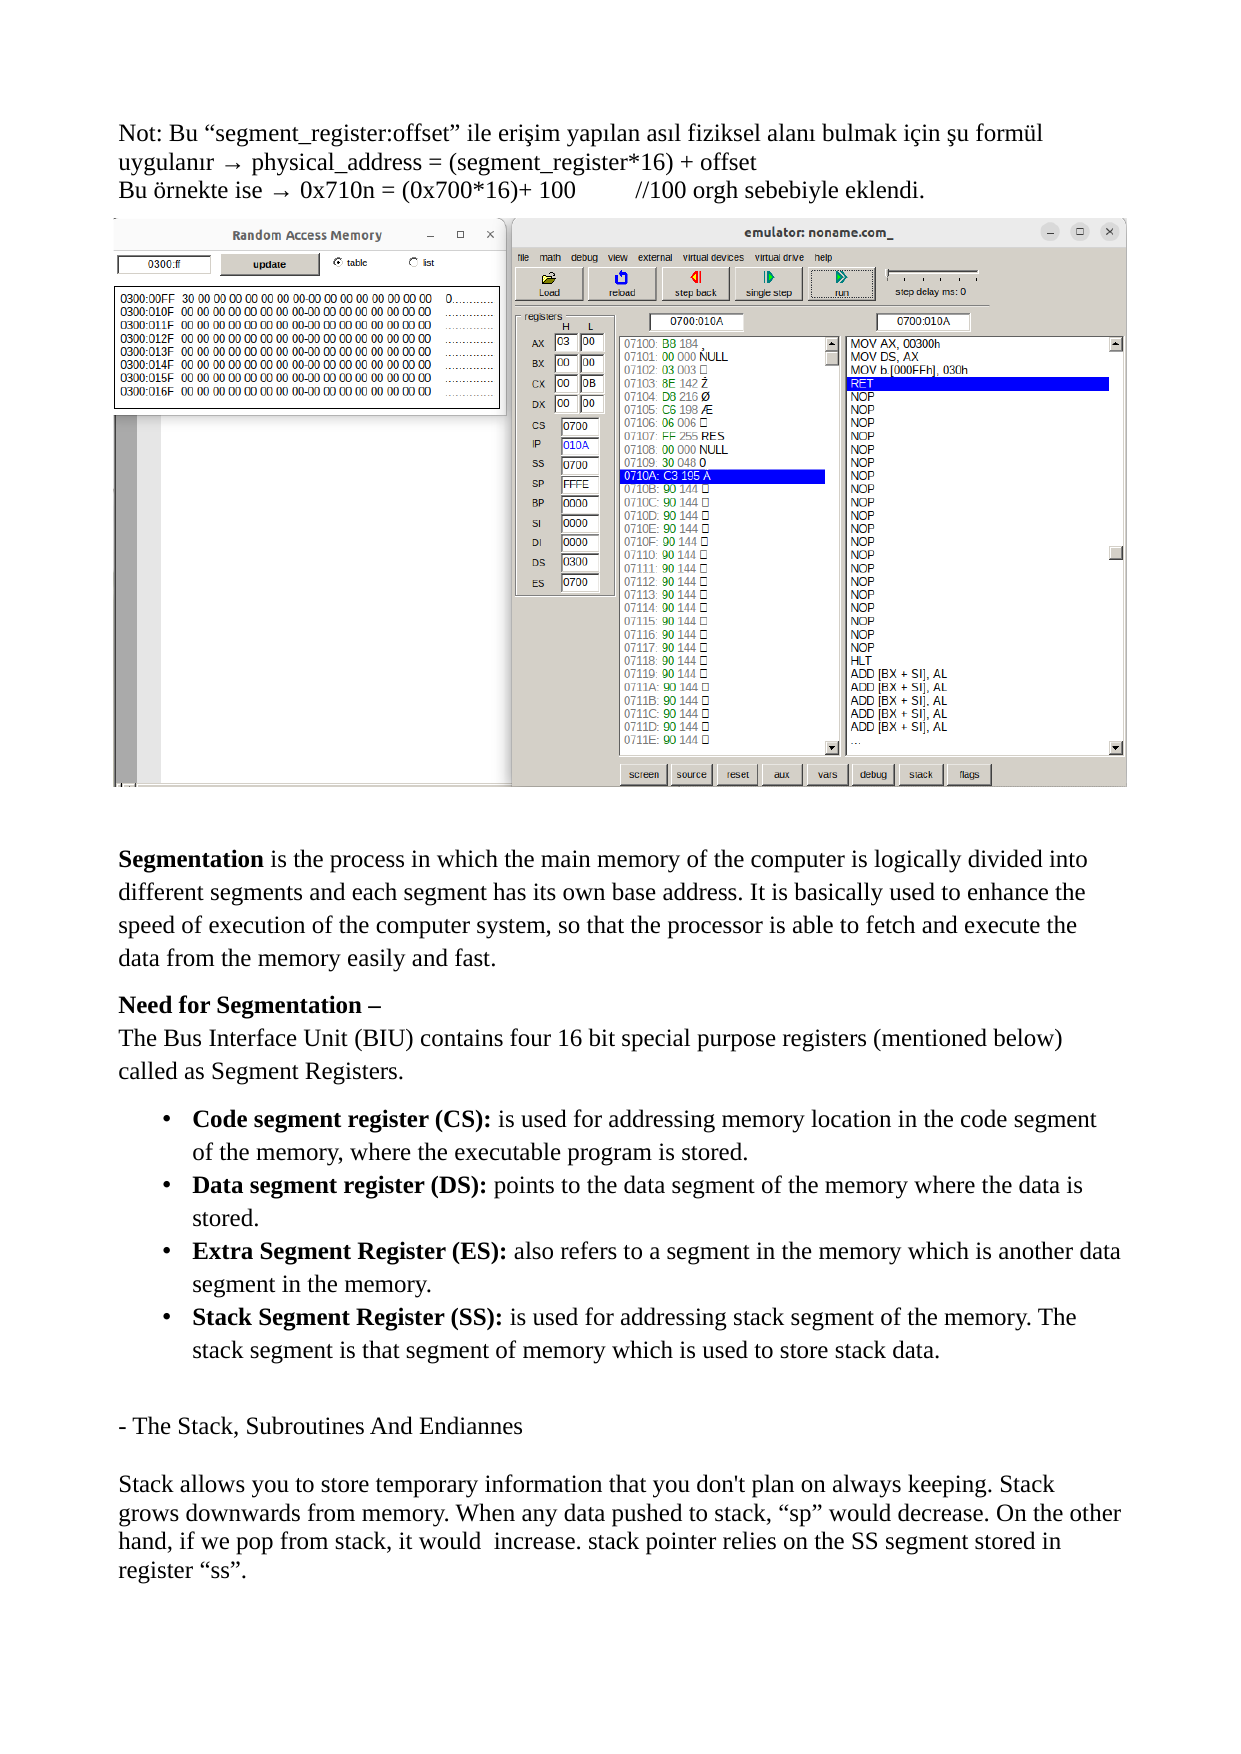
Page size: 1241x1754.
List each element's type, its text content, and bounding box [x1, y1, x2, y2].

text Not: Bu “segment_register:offset” ile erişim yapılan asıl fiziksel alanı bulmak için şu formül uygulanır → physical_address = (segment_register*16) + offset [118, 118, 1122, 176]
list Extra Segment Register (ES): also refers to a segment in the memory which is another data segment in the memory. [162, 1236, 1122, 1298]
text - The Stack, Subroutines And Endiannes [118, 1411, 1122, 1440]
list Stack Segment Register (SS): is used for addressing stack segment of the memory. The stack segment is that segment of memory which is used to store stack data. [162, 1302, 1122, 1364]
text Segmentation is the process in which the main memory of the computer is logically divided into different segments and each segment has its own base address. It is basically used to enhance the speed of execution of the computer system, so that the processor is able to fetch and execute the data from the memory easily and fast. [118, 844, 1122, 971]
picture [113, 218, 1127, 787]
text Need for Segmentation – The Bus Interface Unit (BIU) contains four 16 bit special purpose registers (mentioned below) called as Segment Registers. [118, 990, 1122, 1085]
list Code segment register (CS): is used for addressing memory location in the code segment of the memory, where the executable program is stored. [162, 1104, 1122, 1166]
list Data segment register (DS): points to the data segment of the memory where the data is stored. [162, 1170, 1122, 1232]
text Bu örnekte ise → 0x710n = (0x700*16)+ 100 //100 orgh sebebiyle eklendi. [118, 176, 1122, 204]
text Stack allows you to store temporary information that you don't plan on always keeping. Stack grows downwards from memory. When any data pushed to stack, “sp” would decrease. On the other hand, if we pop from stack, it would increase. stack pointer relies on the SS segment stored in register “ss”. [118, 1469, 1122, 1584]
